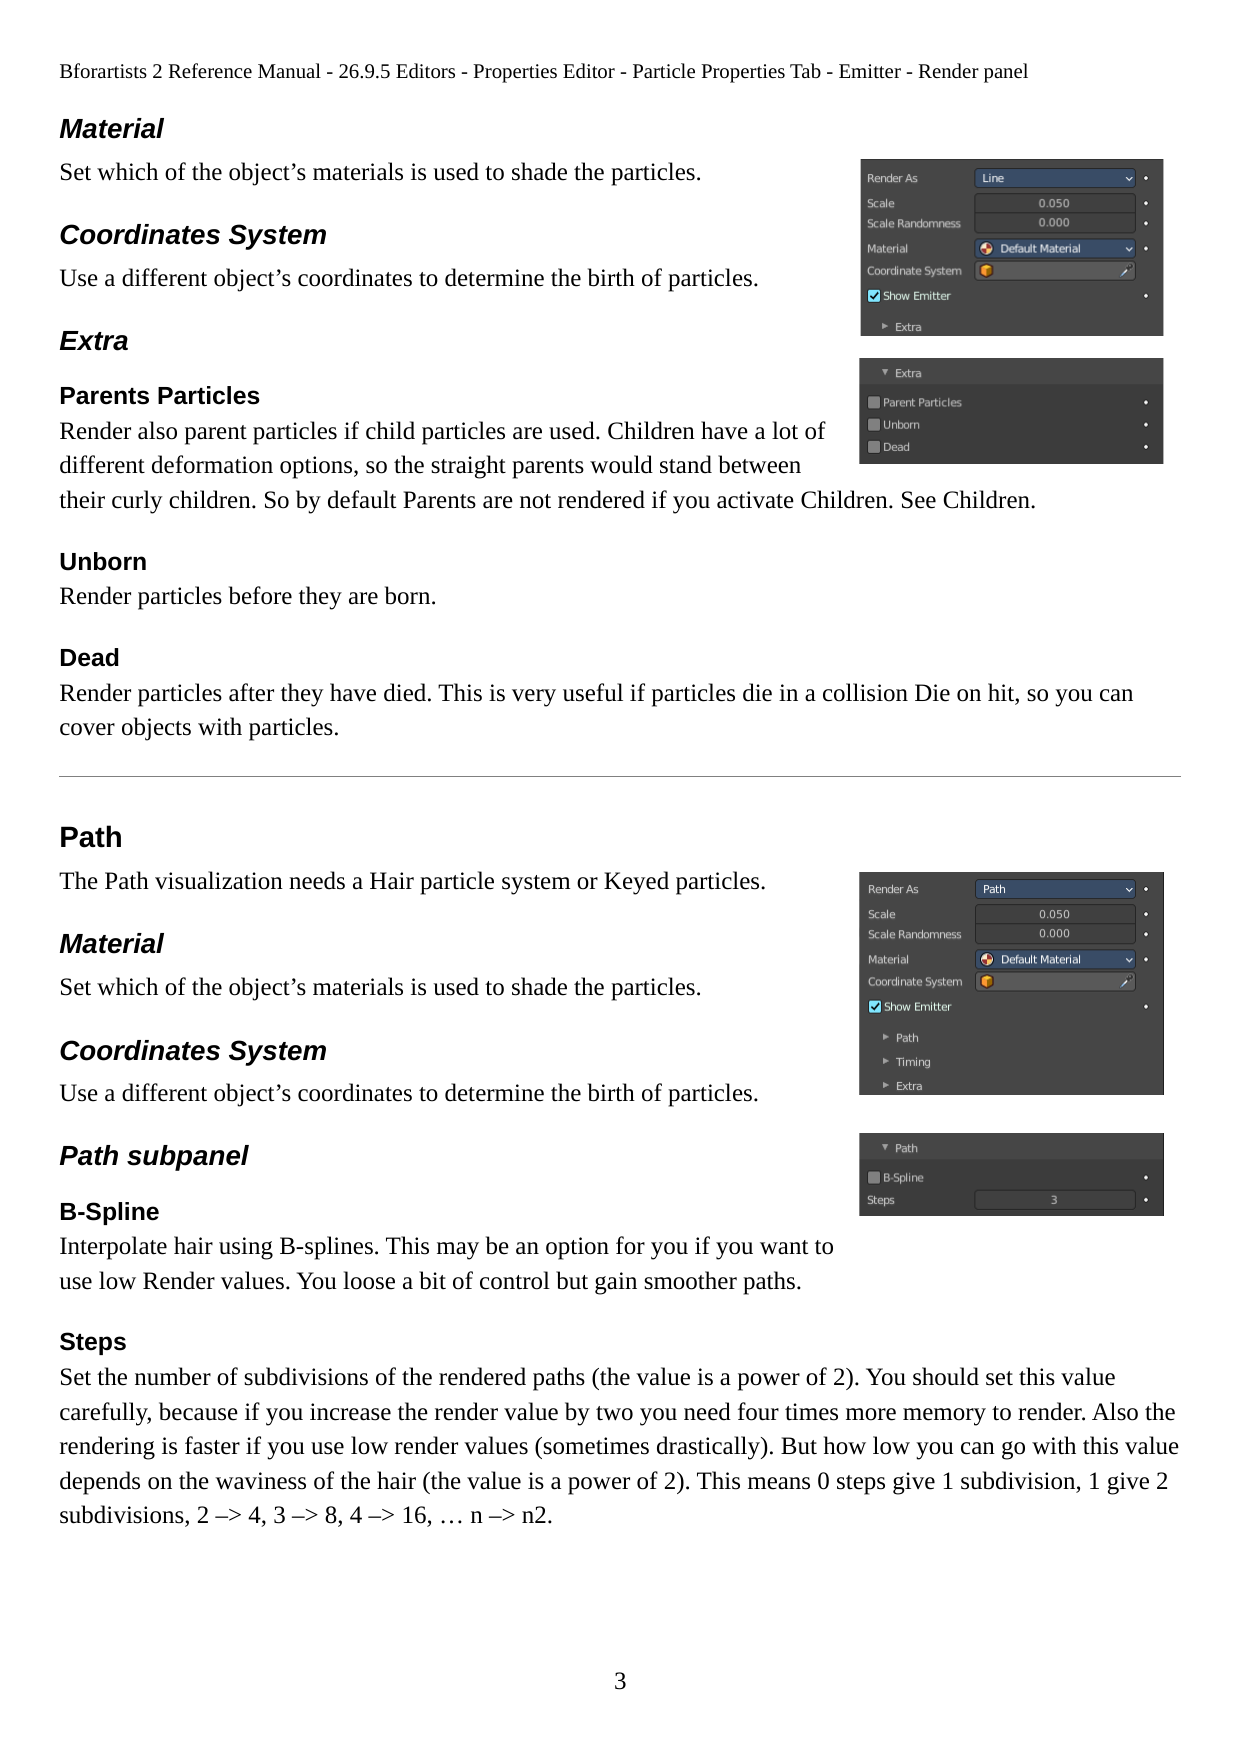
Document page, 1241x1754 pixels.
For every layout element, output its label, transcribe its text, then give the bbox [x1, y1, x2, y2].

subtitle [1164, 1140, 1181, 1172]
subtitle Dead [59, 643, 1181, 672]
text Render also parent particles if child particles are used. Children have a lot of different deformation options, so the straight parents would stand between their curly children. So by default Parents are not rendered if you activate Children. See Children. [59, 416, 1181, 514]
text Use a different object’s coordinates to determine the birth of particles. [59, 263, 860, 292]
text Render particles before they are born. [59, 581, 1181, 610]
subtitle [1164, 218, 1181, 250]
text Interpolate hair using B-splines. This may be an option for you if you want to use low Render values. You loose a bit of control but gain smoother paths. [59, 1231, 1181, 1295]
subtitle Extra [59, 324, 1181, 356]
subtitle Material [59, 113, 1181, 144]
subtitle Steps [59, 1327, 1181, 1356]
subtitle [1164, 1034, 1181, 1066]
picture [859, 1133, 1164, 1216]
picture [859, 358, 1164, 464]
text Set the number of subdivisions of the rendered paths (the value is a power of 2). You should set this value carefully, because if you increase the render value by two you need four times more memory to render. Also the rendering is faster if you use low render values (sometimes drastically). But how low you can go with this value depends on the waviness of the hair (the value is a power of 2). This means 0 steps give 1 subdivision, 1 give 2 subdivisions, 2 –> 4, 3 –> 8, 4 –> 16, … n –> n2. [59, 1362, 1181, 1529]
subtitle B-Spline [59, 1197, 1181, 1225]
subtitle [1164, 381, 1181, 410]
text Render particles after they have died. This is very useful if particles die in a collision Die on hit, so you can cover objects with particles. [59, 678, 1181, 741]
picture [860, 159, 1164, 336]
subtitle Material [59, 928, 859, 960]
text The Path visualization needs a Hair particle system or Keyed particles. [59, 866, 1181, 895]
text Set which of the object’s materials is used to shade the particles. [59, 972, 859, 1001]
subtitle Unborn [59, 547, 1181, 575]
text Use a different object’s coordinates to determine the birth of particles. [59, 1078, 1181, 1107]
subtitle Coordinates System [59, 1034, 859, 1066]
text Set which of the object’s materials is used to shade the particles. [59, 157, 1181, 186]
subtitle [1164, 928, 1181, 960]
subtitle Parents Particles [59, 381, 859, 410]
subtitle Coordinates System [59, 218, 860, 250]
subtitle Path [59, 820, 1181, 854]
picture [859, 872, 1164, 1095]
subtitle Path subpanel [59, 1140, 859, 1172]
